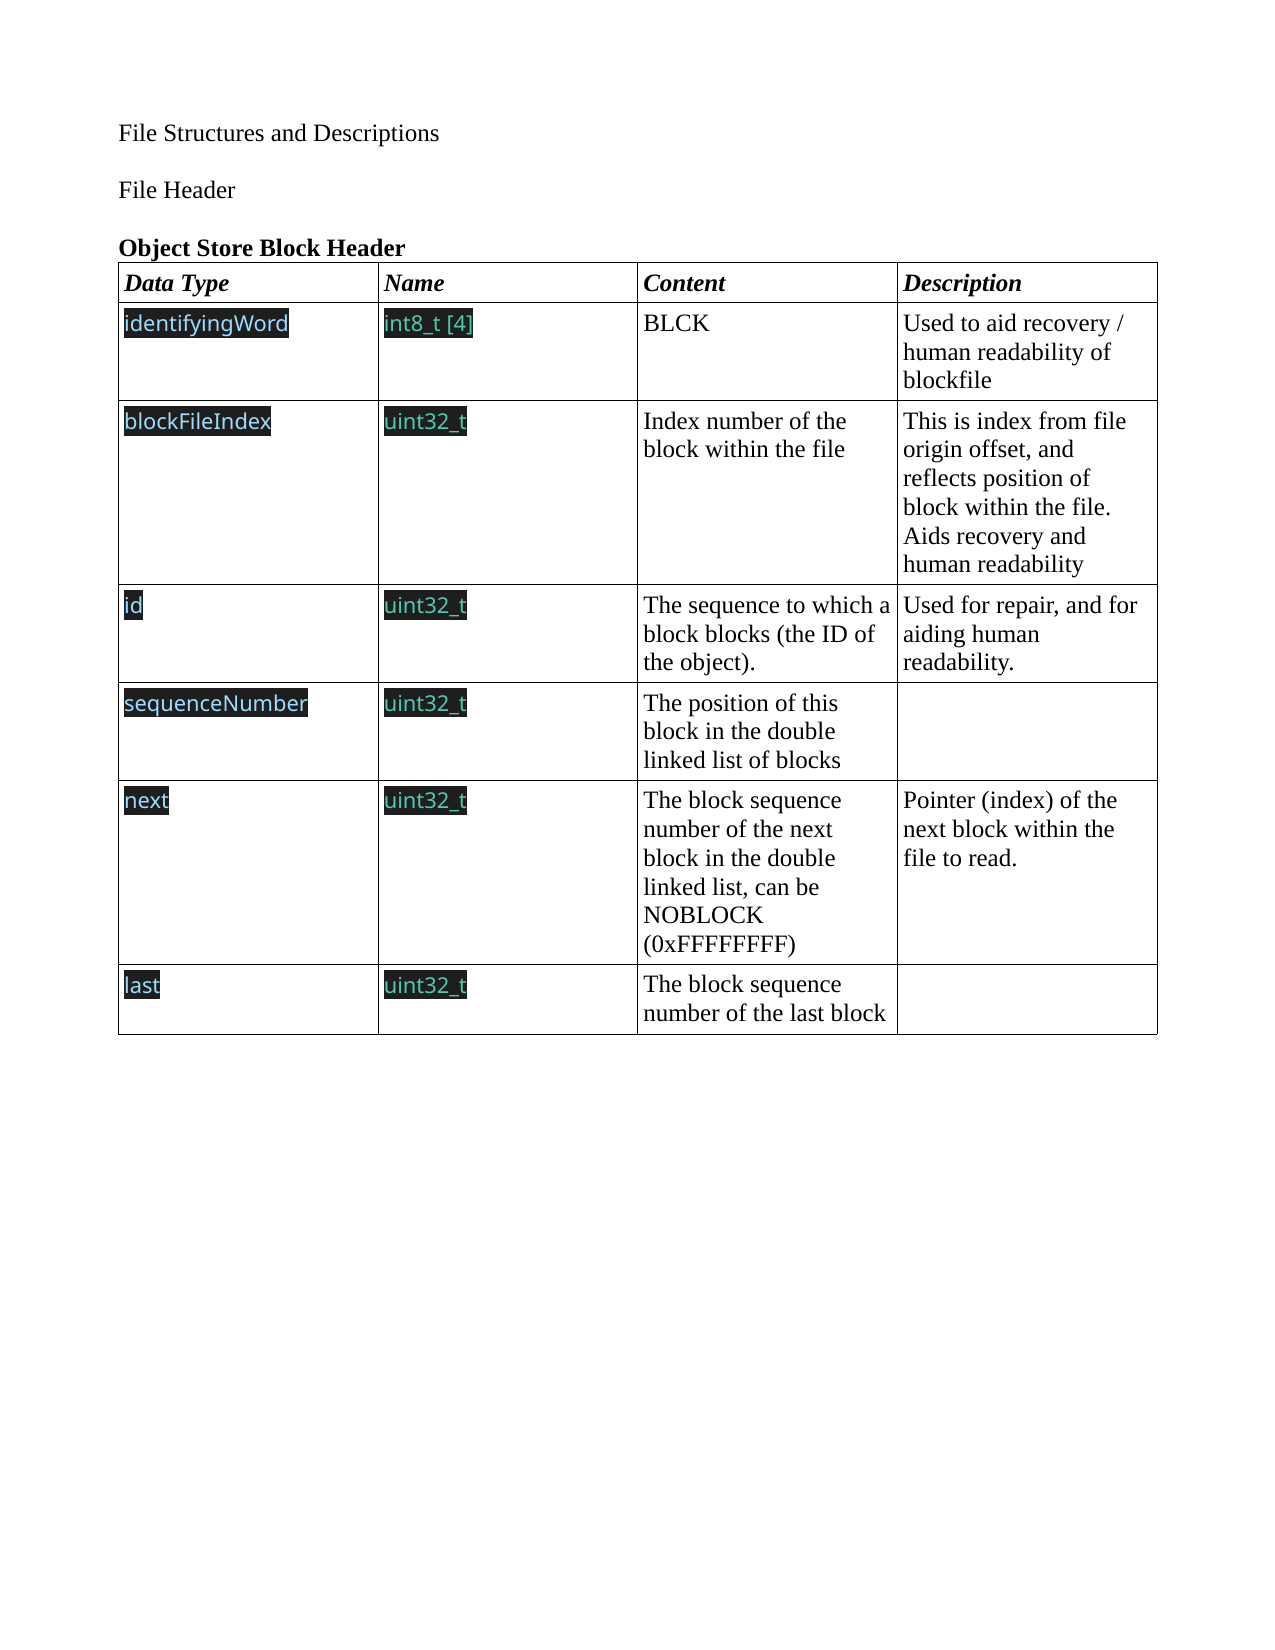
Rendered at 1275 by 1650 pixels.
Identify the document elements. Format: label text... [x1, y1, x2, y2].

table_cell identifyingWord [119, 303, 378, 400]
table_cell [898, 965, 1157, 1034]
table_cell The block sequence number of the last block [638, 965, 897, 1034]
table_cell id [119, 585, 378, 682]
table_header Content [638, 263, 897, 302]
table_cell last [119, 965, 378, 1034]
table_cell The block sequence number of the next block in the double linked list, can be NOBLOCK (0xFFFFFFFF) [638, 781, 897, 964]
table_cell This is index from file origin offset, and reflects position of block within the file. Aids recovery and human readability [898, 401, 1157, 584]
table_cell Used for repair, and for aiding human readability. [898, 585, 1157, 682]
table_cell [898, 683, 1157, 780]
table_cell uint32_t [379, 585, 637, 682]
table_cell uint32_t [379, 683, 637, 780]
table_cell uint32_t [379, 401, 637, 584]
table_cell uint32_t [379, 965, 637, 1034]
table_cell BLCK [638, 303, 897, 400]
table_cell Index number of the block within the file [638, 401, 897, 584]
table_cell Used to aid recovery / human readability of blockfile [898, 303, 1157, 400]
table_cell next [119, 781, 378, 964]
table_cell int8_t [4] [379, 303, 637, 400]
table_cell Pointer (index) of the next block within the file to read. [898, 781, 1157, 964]
table_header Data Type [119, 263, 378, 302]
text Object Store Block Header [118, 233, 1157, 262]
table_cell The sequence to which a block blocks (the ID of the object). [638, 585, 897, 682]
table_cell blockFileIndex [119, 401, 378, 584]
text File Header [118, 176, 1157, 204]
text File Structures and Descriptions [118, 118, 1157, 147]
table_cell uint32_t [379, 781, 637, 964]
table_header Name [379, 263, 637, 302]
table_cell sequenceNumber [119, 683, 378, 780]
table_cell The position of this block in the double linked list of blocks [638, 683, 897, 780]
table_header Description [898, 263, 1157, 302]
